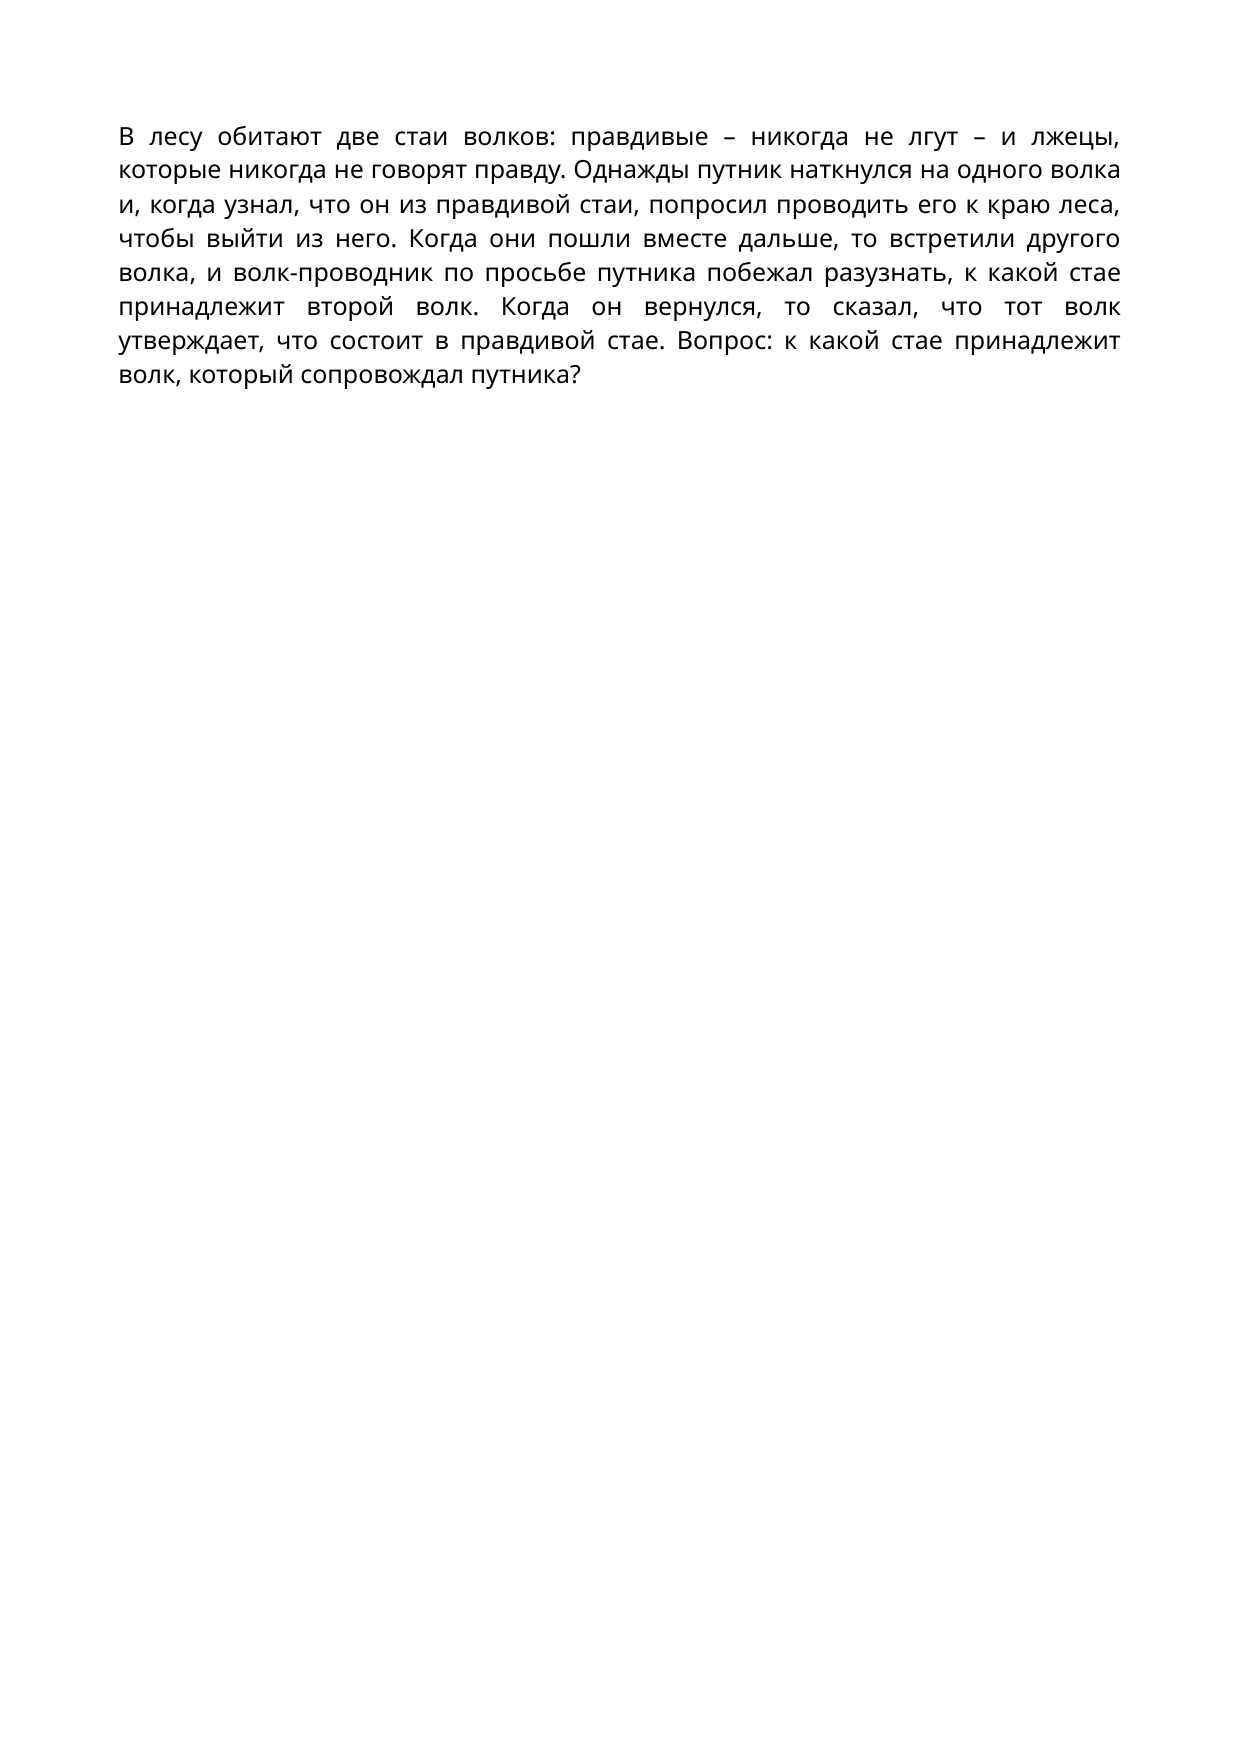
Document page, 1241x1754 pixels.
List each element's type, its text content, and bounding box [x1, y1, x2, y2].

text В лесу обитают две стаи волков: правдивые – никогда не лгут – и лжецы, которые никогда не говорят правду. Однажды путник наткнулся на одного волка и, когда узнал, что он из правдивой стаи, попросил проводить его к краю леса, чтобы выйти из него. Когда они пошли вместе дальше, то встретили другого волка, и волк-проводник по просьбе путника побежал разузнать, к какой стае принадлежит второй волк. Когда он вернулся, то сказал, что тот волк утверждает, что состоит в правдивой стае. Вопрос: к какой стае принадлежит волк, который сопровождал путника? [118, 118, 1122, 391]
